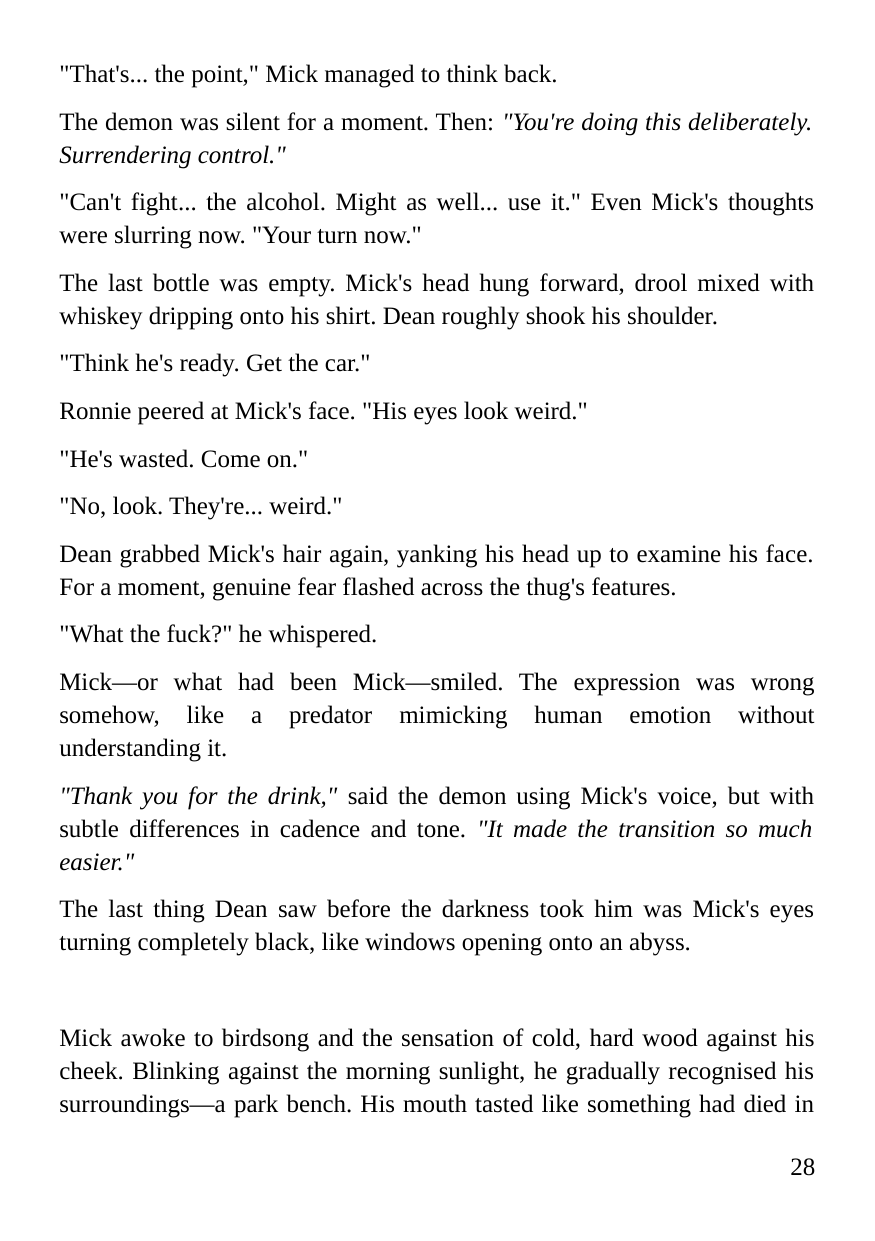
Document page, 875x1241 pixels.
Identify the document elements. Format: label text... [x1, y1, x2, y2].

text The demon was silent for a moment. Then: "You're doing this deliberately. Surrendering control." [59, 107, 815, 168]
text "Can't fight... the alcohol. Might as well... use it." Even Mick's thoughts were slurring now. "Your turn now." [59, 187, 815, 249]
text Mick awoke to birdsong and the sensation of cold, hard wood against his cheek. Blinking against the morning sunlight, he gradually recognised his surroundings—a park bench. His mouth tasted like something had died in [59, 1023, 815, 1117]
text "What the fuck?" he whispered. [59, 619, 815, 648]
text Mick—or what had been Mick—smiled. The expression was wrong somehow, like a predator mimicking human emotion without understanding it. [59, 667, 815, 762]
text "He's wasted. Come on." [59, 444, 815, 472]
text The last bottle was empty. Mick's head hung forward, drool mixed with whiskey dripping onto his shirt. Dean roughly shook his shoulder. [59, 268, 815, 330]
text "Think he's ready. Get the car." [59, 348, 815, 377]
text Dean grabbed Mick's hair again, yanking his head up to examine his face. For a moment, genuine fear flashed across the thug's features. [59, 539, 815, 601]
text "No, look. They're... weird." [59, 491, 815, 520]
text "That's... the point," Mick managed to think back. [59, 59, 815, 88]
text The last thing Dean saw before the darkness took him was Mick's eyes turning completely black, like windows opening onto an abyss. [59, 894, 815, 956]
text "Thank you for the drink," said the demon using Mick's voice, but with subtle differences in cadence and tone. "It made the transition so much easier." [59, 781, 815, 876]
text Ronnie peered at Mick's face. "His eyes look weird." [59, 396, 815, 425]
